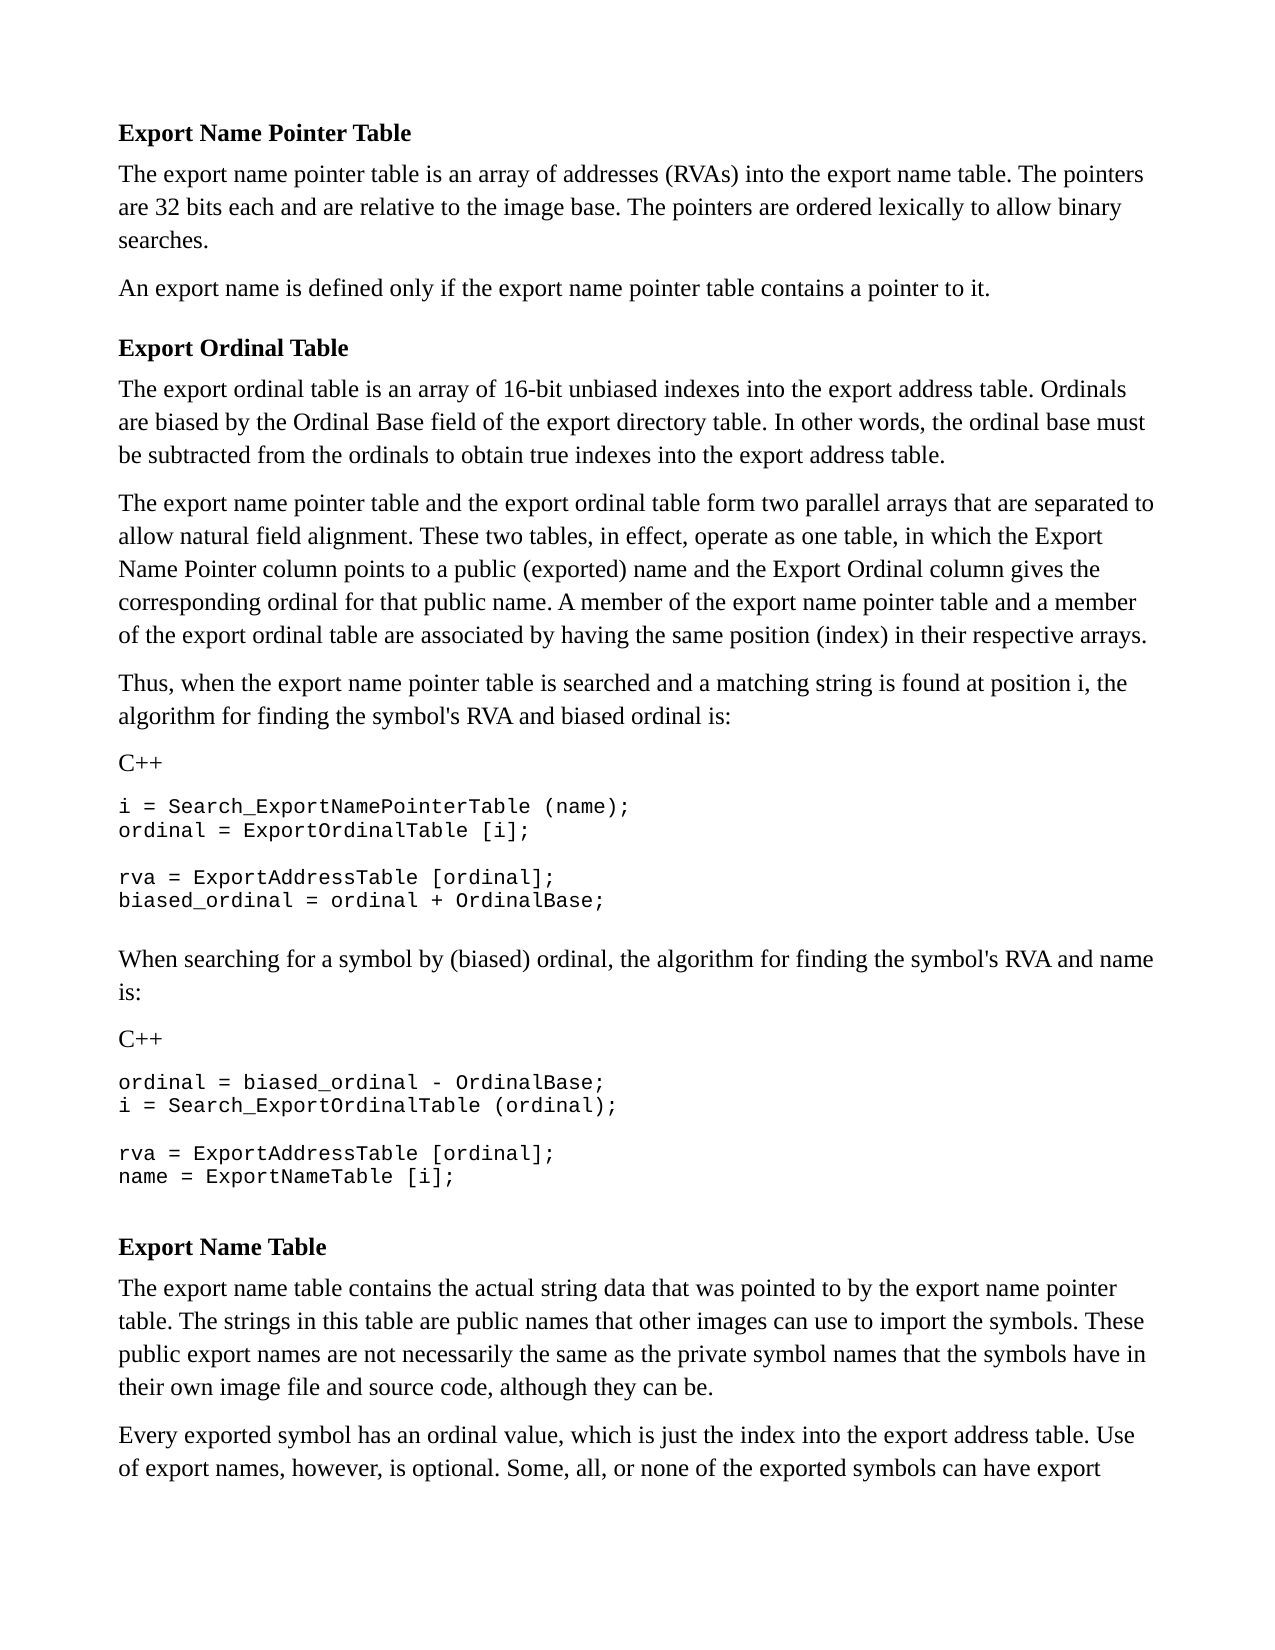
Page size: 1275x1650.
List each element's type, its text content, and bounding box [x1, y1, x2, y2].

text biased_ordinal = ordinal + OrdinalBase; [118, 891, 1157, 914]
text An export name is defined only if the export name pointer table contains a pointer to it. [118, 273, 1157, 302]
text The export name pointer table and the export ordinal table form two parallel arrays that are separated to allow natural field alignment. These two tables, in effect, operate as one table, in which the Export Name Pointer column points to a public (exported) name and the Export Ordinal column gives the corresponding ordinal for that public name. A member of the export name pointer table and a member of the export ordinal table are associated by having the same position (index) in their respective arrays. [118, 488, 1157, 649]
text name = ExportNameTable [i]; [118, 1166, 1157, 1190]
subtitle Export Name Pointer Table [118, 118, 1157, 147]
text ordinal = ExportOrdinalTable [i]; [118, 819, 1157, 843]
text Thus, when the export name pointer table is searched and a matching string is found at position i, the algorithm for finding the symbol's RVA and biased ordinal is: [118, 668, 1157, 729]
text C++ [118, 1024, 1157, 1053]
text The export name table contains the actual string data that was pointed to by the export name pointer table. The strings in this table are public names that other images can use to import the symbols. These public export names are not necessarily the same as the private symbol names that the symbols have in their own image file and source code, although they can be. [118, 1273, 1157, 1401]
text rva = ExportAddressTable [ordinal]; [118, 1143, 1157, 1166]
text i = Search_ExportOrdinalTable (ordinal); [118, 1096, 1157, 1119]
text rva = ExportAddressTable [ordinal]; [118, 867, 1157, 891]
text The export name pointer table is an array of addresses (RVAs) into the export name table. The pointers are 32 bits each and are relative to the image base. The pointers are ordered lexically to allow binary searches. [118, 159, 1157, 254]
text When searching for a symbol by (biased) ordinal, the algorithm for finding the symbol's RVA and name is: [118, 944, 1157, 1005]
text Every exported symbol has an ordinal value, which is just the index into the export address table. Use of export names, however, is optional. Some, all, or none of the exported symbols can have export [118, 1420, 1157, 1482]
text ordinal = biased_ordinal - OrdinalBase; [118, 1072, 1157, 1096]
text C++ [118, 748, 1157, 777]
text i = Search_ExportNamePointerTable (name); [118, 796, 1157, 819]
subtitle Export Ordinal Table [118, 333, 1157, 362]
text The export ordinal table is an array of 16-bit unbiased indexes into the export address table. Ordinals are biased by the Ordinal Base field of the export directory table. In other words, the ordinal base must be subtracted from the ordinals to obtain true indexes into the export address table. [118, 374, 1157, 469]
subtitle Export Name Table [118, 1232, 1157, 1261]
